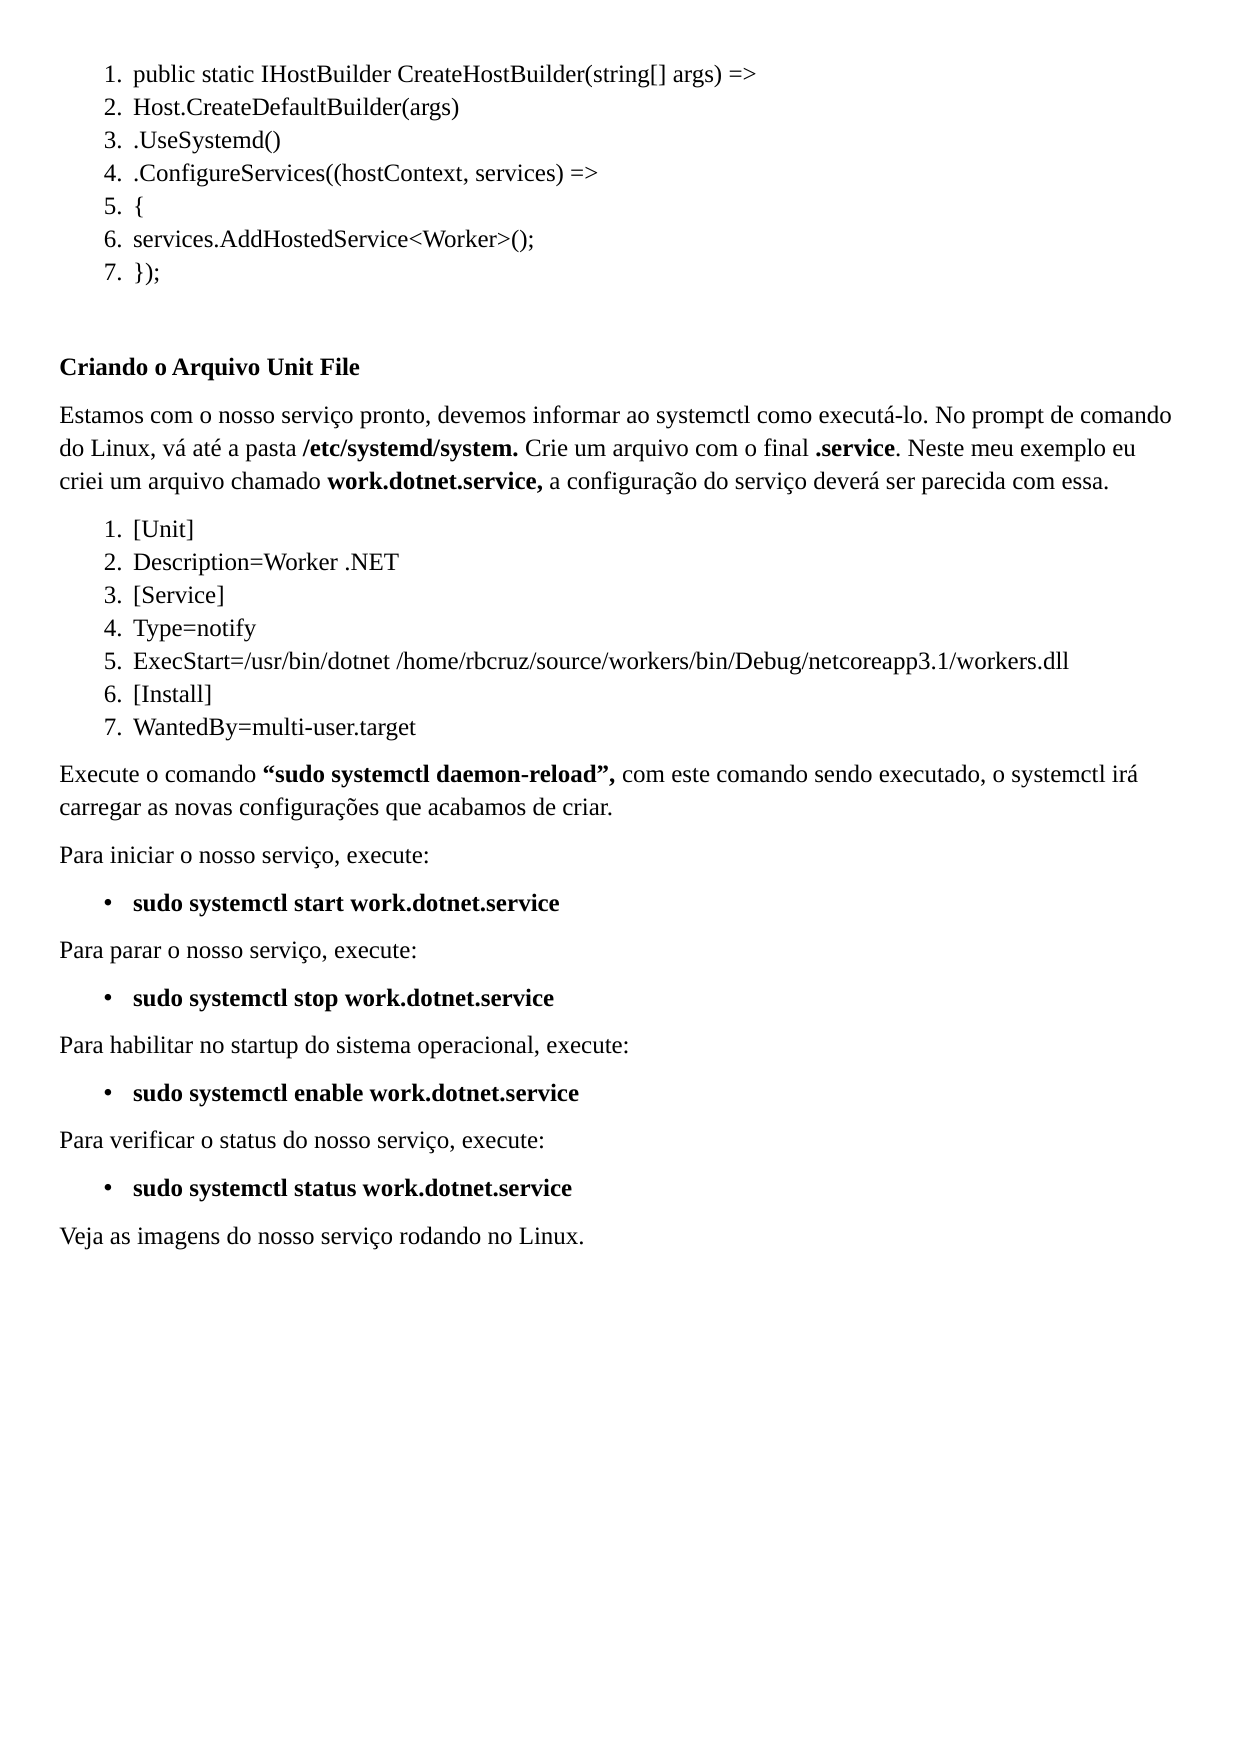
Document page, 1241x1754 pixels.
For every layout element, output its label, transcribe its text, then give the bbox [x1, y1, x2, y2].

list Host.CreateDefaultBuilder(args) [103, 92, 1181, 121]
text Para habilitar no startup do sistema operacional, execute: [59, 1030, 1181, 1059]
text Execute o comando “sudo systemctl daemon-reload”, com este comando sendo executado, o systemctl irá carregar as novas configurações que acabamos de criar. [59, 759, 1181, 821]
list .ConfigureServices((hostContext, services) => [103, 158, 1181, 187]
list .UseSystemd() [103, 125, 1181, 154]
list public static IHostBuilder CreateHostBuilder(string[] args) => [103, 59, 1181, 88]
list WantedBy=multi-user.target [103, 712, 1181, 741]
list [Service] [103, 580, 1181, 608]
text Para verificar o status do nosso serviço, execute: [59, 1126, 1181, 1154]
list { [103, 191, 1181, 220]
list sudo systemctl start work.dotnet.service [103, 888, 1181, 916]
list ExecStart=/usr/bin/dotnet /home/rbcruz/source/workers/bin/Debug/netcoreapp3.1/workers.dll [103, 646, 1181, 674]
text Estamos com o nosso serviço pronto, devemos informar ao systemctl como executá-lo. No prompt de comando do Linux, vá até a pasta /etc/systemd/system. Crie um arquivo com o final .service. Neste meu exemplo eu criei um arquivo chamado work.dotnet.service, a configuração do serviço deverá ser parecida com essa. [59, 400, 1181, 495]
text Para iniciar o nosso serviço, execute: [59, 840, 1181, 869]
list sudo systemctl status work.dotnet.service [103, 1173, 1181, 1202]
list Type=notify [103, 613, 1181, 641]
list sudo systemctl stop work.dotnet.service [103, 983, 1181, 1012]
text Criando o Arquivo Unit File [59, 352, 1181, 381]
list [Install] [103, 679, 1181, 707]
list services.AddHostedService<Worker>(); [103, 224, 1181, 253]
list Description=Worker .NET [103, 547, 1181, 575]
text Para parar o nosso serviço, execute: [59, 935, 1181, 964]
list sudo systemctl enable work.dotnet.service [103, 1078, 1181, 1107]
text Veja as imagens do nosso serviço rodando no Linux. [59, 1221, 1181, 1249]
list }); [103, 257, 1181, 286]
list [Unit] [103, 514, 1181, 542]
